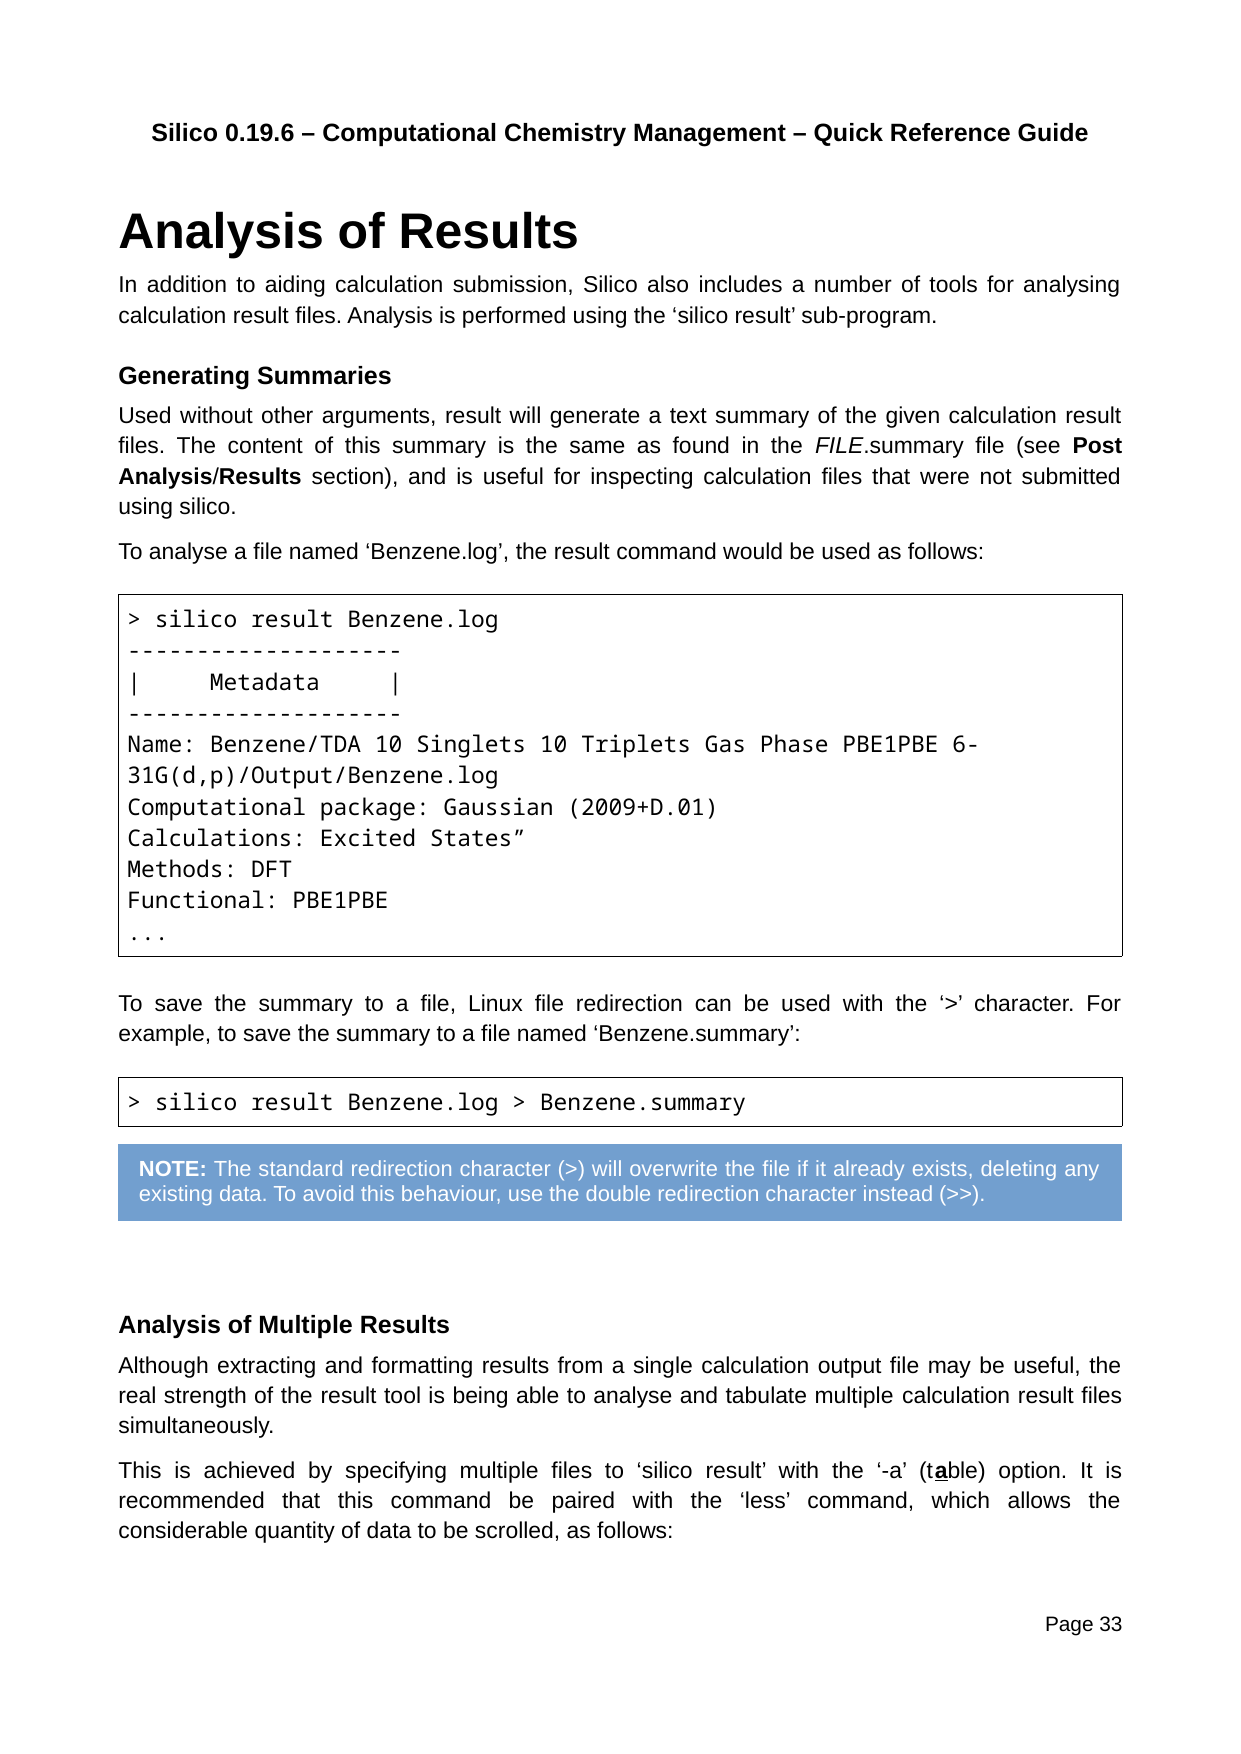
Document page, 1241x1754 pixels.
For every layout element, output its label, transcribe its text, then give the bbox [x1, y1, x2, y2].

text > silico result Benzene.log > Benzene.summary [127, 1086, 1113, 1117]
text | Metadata | [127, 666, 1113, 697]
text NOTE: The standard redirection character (>) will overwrite the file if it already exists, deleting any existing data. To avoid this behaviour, use the double redirection character instead (>>). [139, 1156, 1101, 1206]
subtitle Analysis of Results [118, 201, 1122, 259]
text ... [127, 916, 1113, 947]
text In addition to aiding calculation submission, Silico also includes a number of tools for analysing calculation result files. Analysis is performed using the ‘silico result’ sub-program. [118, 271, 1122, 328]
text [119, 595, 1122, 956]
text Calculations: Excited States” [127, 822, 1113, 853]
text Although extracting and formatting results from a single calculation output file may be useful, the real strength of the result tool is being able to analyse and tabulate multiple calculation result files simultaneously. [118, 1352, 1122, 1438]
text [118, 582, 1122, 594]
text To save the summary to a file, Linux file redirection can be used with the ‘>’ character. For example, to save the summary to a file named ‘Benzene.summary’: [118, 957, 1122, 1047]
text > silico result Benzene.log [127, 603, 1113, 634]
text -------------------- [127, 697, 1113, 728]
subtitle Analysis of Multiple Results [118, 1311, 1122, 1339]
text -------------------- [127, 634, 1113, 666]
subtitle Generating Summaries [118, 361, 1122, 390]
text Computational package: Gaussian (2009+D.01) [127, 791, 1113, 822]
text Name: Benzene/TDA 10 Singlets 10 Triplets Gas Phase PBE1PBE 6-31G(d,p)/Output/Benzene.log [127, 728, 1113, 791]
text Used without other arguments, result will generate a text summary of the given calculation result files. The content of this summary is the same as found in the FILE.summary file (see Post Analysis/Results section), and is useful for inspecting calculation files that were not submitted using silico. [118, 402, 1122, 519]
text To analyse a file named ‘Benzene.log’, the result command would be used as follows: [118, 538, 1122, 564]
text Functional: PBE1PBE [127, 884, 1113, 916]
text Methods: DFT [127, 853, 1113, 884]
text This is achieved by specifying multiple files to ‘silico result’ with the ‘-a’ (table) option. It is recommended that this command be paired with the ‘less’ command, which allows the considerable quantity of data to be scrolled, as follows: [118, 1457, 1122, 1544]
